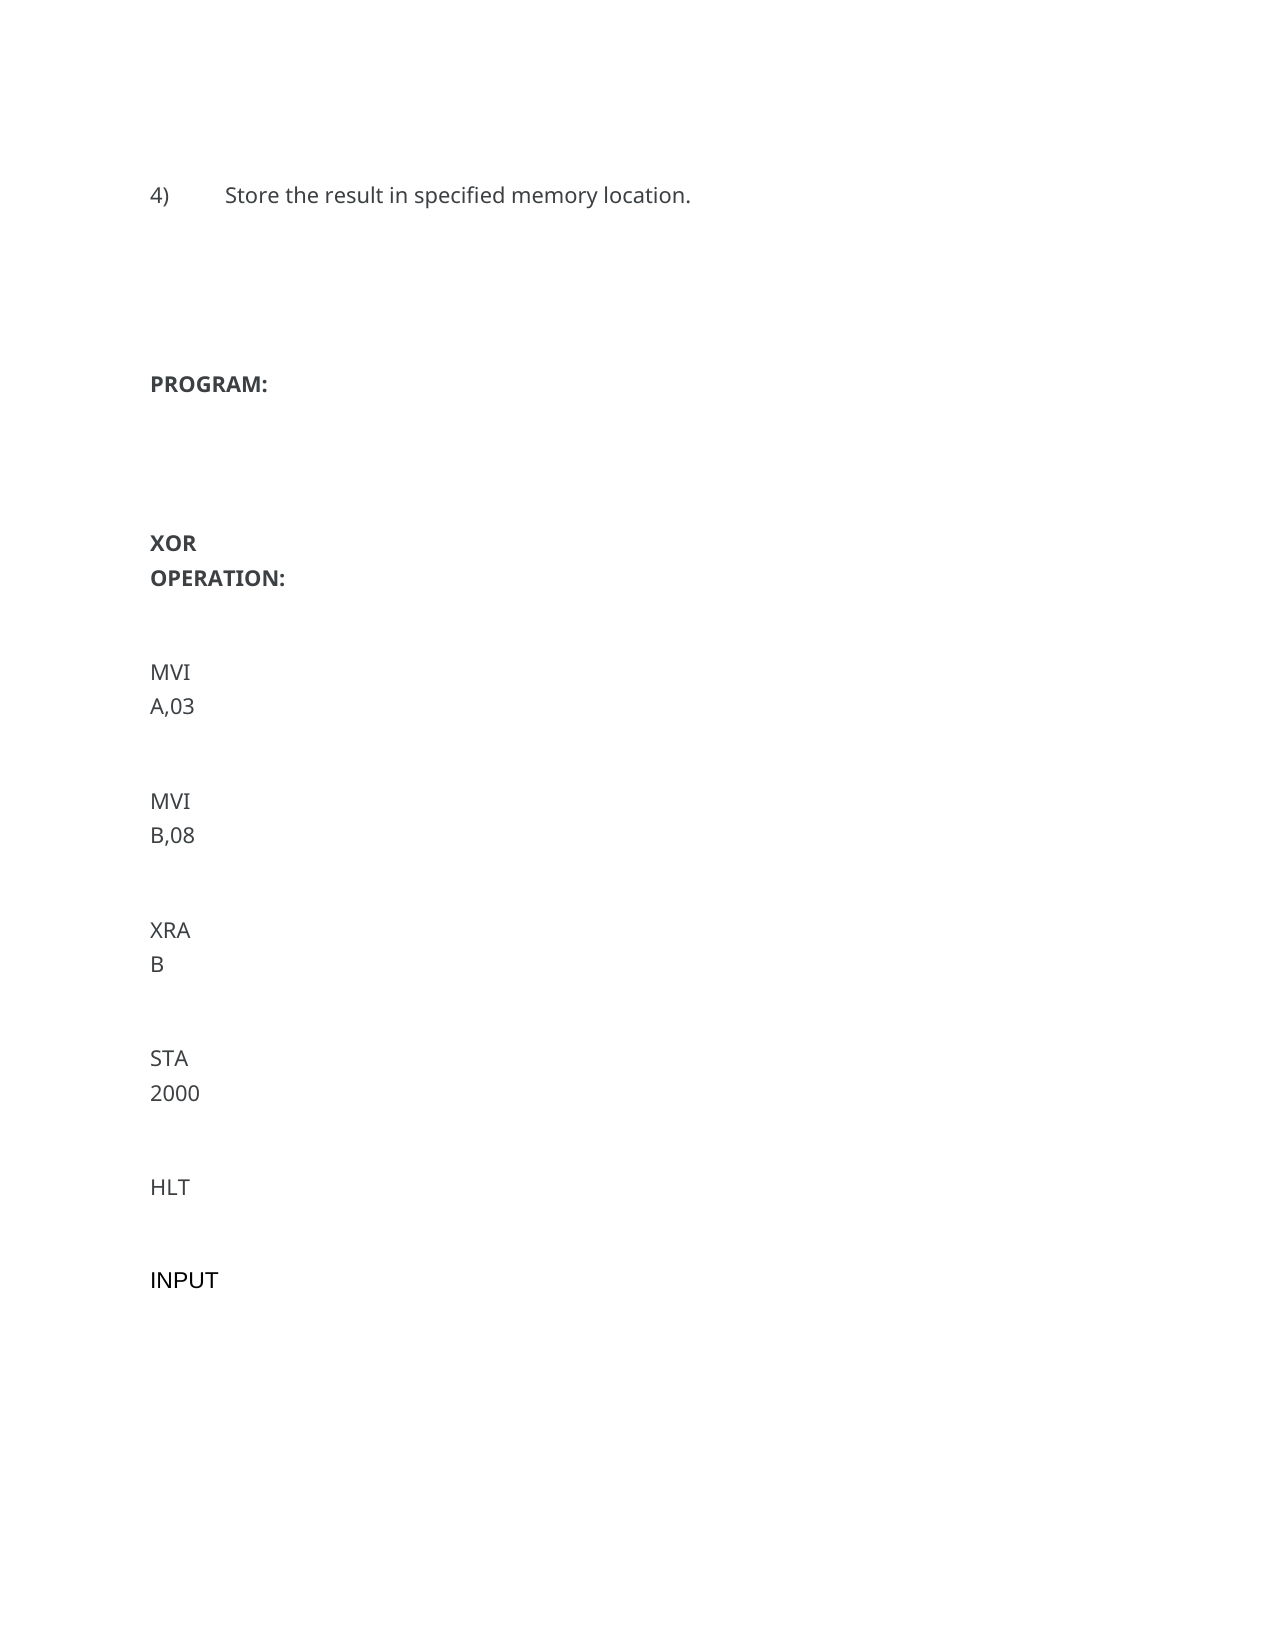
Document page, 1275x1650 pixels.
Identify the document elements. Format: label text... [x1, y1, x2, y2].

text B [150, 949, 1125, 978]
text MVI [150, 657, 1125, 687]
text XOR [150, 528, 1125, 558]
text STA [150, 1043, 1125, 1073]
text B,08 [150, 820, 1125, 850]
text HLT [150, 1172, 1125, 1202]
text 2000 [150, 1077, 1125, 1107]
text A,03 [150, 691, 1125, 721]
text PROGRAM: [150, 369, 1125, 399]
text MVI [150, 786, 1125, 816]
text INPUT [150, 1267, 1125, 1293]
text 4) Store the result in specified memory location. [150, 180, 1125, 210]
text OPERATION: [150, 562, 1125, 592]
text XRA [150, 914, 1125, 944]
